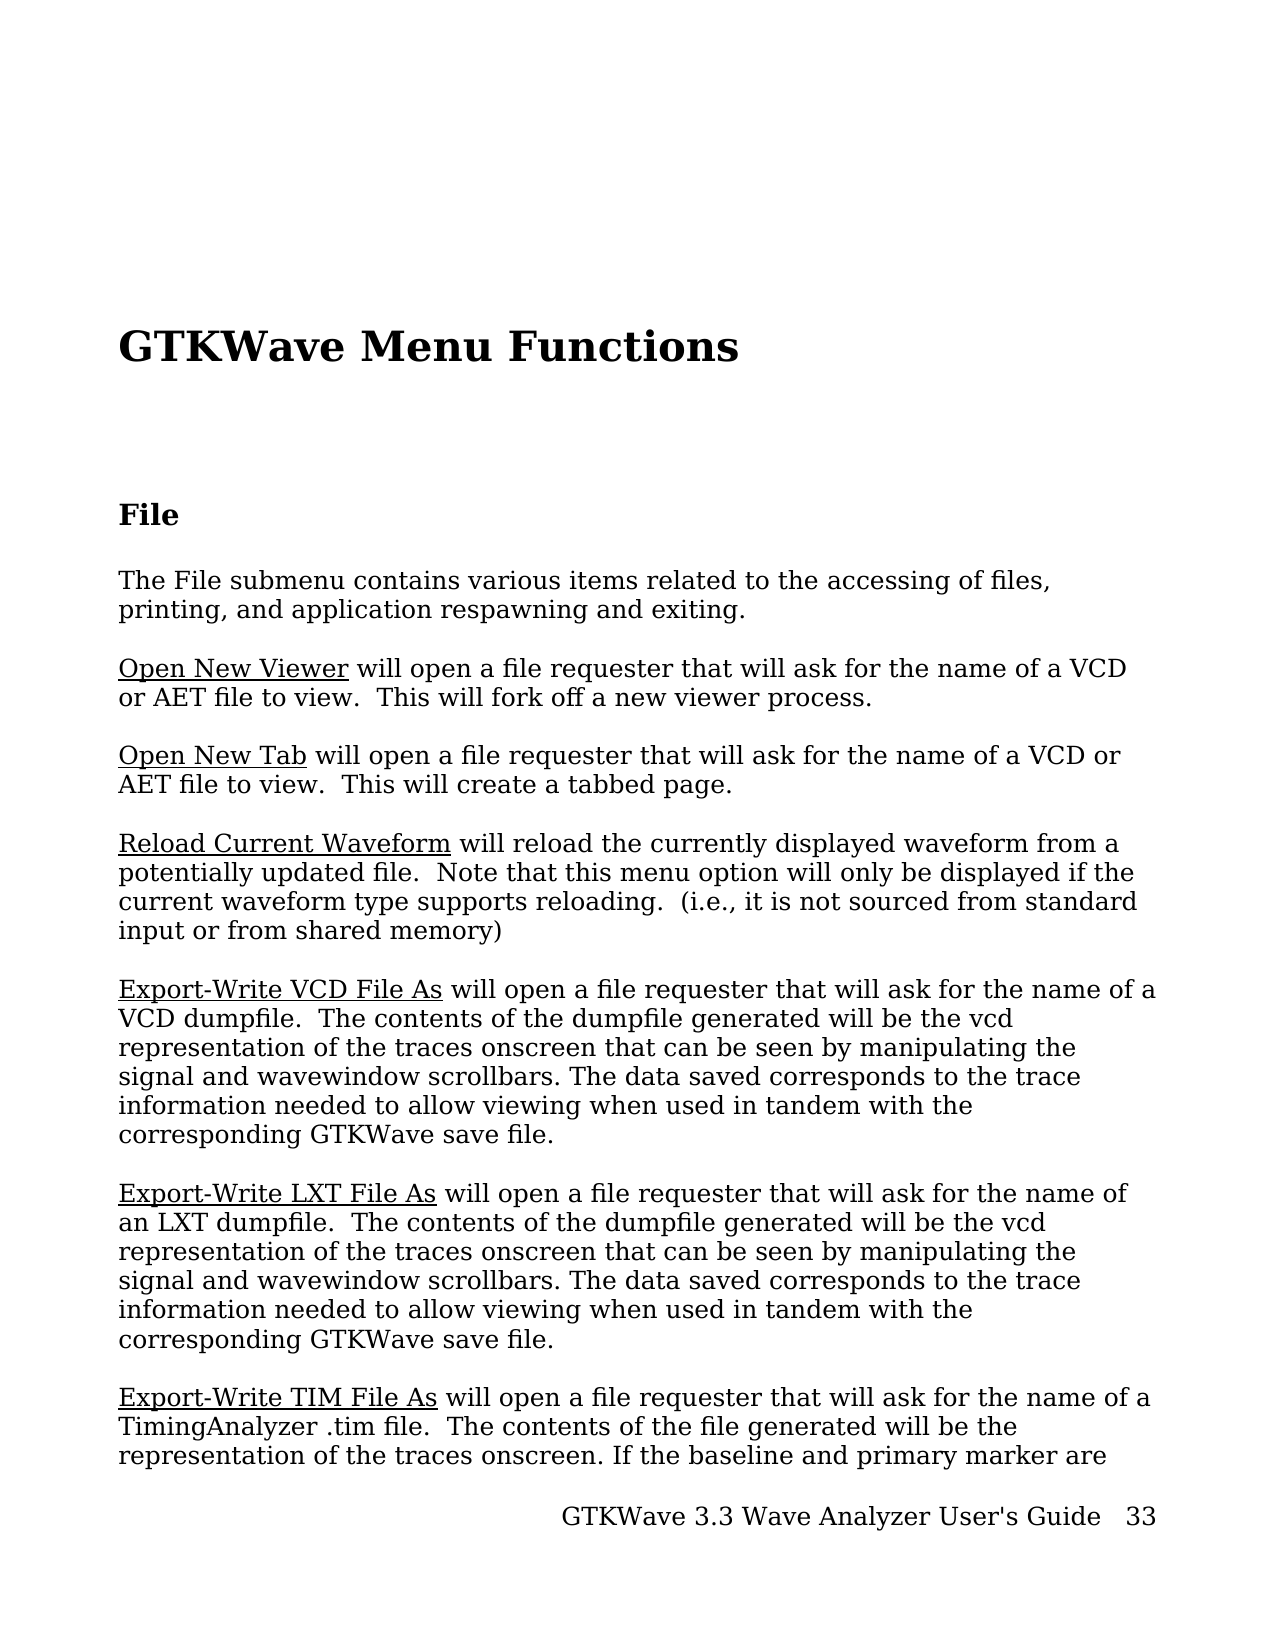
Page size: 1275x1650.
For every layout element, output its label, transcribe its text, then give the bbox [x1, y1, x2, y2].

text The File submenu contains various items related to the accessing of files, printing, and application respawning and exiting. [118, 566, 1157, 625]
text Export-Write LXT File As will open a file requester that will ask for the name of an LXT dumpfile. The contents of the dumpfile generated will be the vcd representation of the traces onscreen that can be seen by manipulating the signal and wavewindow scrollbars. The data saved corresponds to the trace information needed to allow viewing when used in tandem with the corresponding GTKWave save file. [118, 1179, 1157, 1354]
text Export-Write TIM File As will open a file requester that will ask for the name of a TimingAnalyzer .tim file. The contents of the file generated will be the representation of the traces onscreen. If the baseline and primary marker are [118, 1383, 1157, 1471]
text Open New Tab will open a file requester that will ask for the name of a VCD or AET file to view. This will create a tabbed page. [118, 741, 1157, 800]
text File [118, 498, 1157, 532]
text GTKWave Menu Functions [118, 322, 1157, 371]
text Open New Viewer will open a file requester that will ask for the name of a VCD or AET file to view. This will fork off a new viewer process. [118, 654, 1157, 712]
text Export-Write VCD File As will open a file requester that will ask for the name of a VCD dumpfile. The contents of the dumpfile generated will be the vcd representation of the traces onscreen that can be seen by manipulating the signal and wavewindow scrollbars. The data saved corresponds to the trace information needed to allow viewing when used in tandem with the corresponding GTKWave save file. [118, 975, 1157, 1150]
text Reload Current Waveform will reload the currently displayed waveform from a potentially updated file. Note that this menu option will only be displayed if the current waveform type supports reloading. (i.e., it is not sourced from standard input or from shared memory) [118, 829, 1157, 946]
